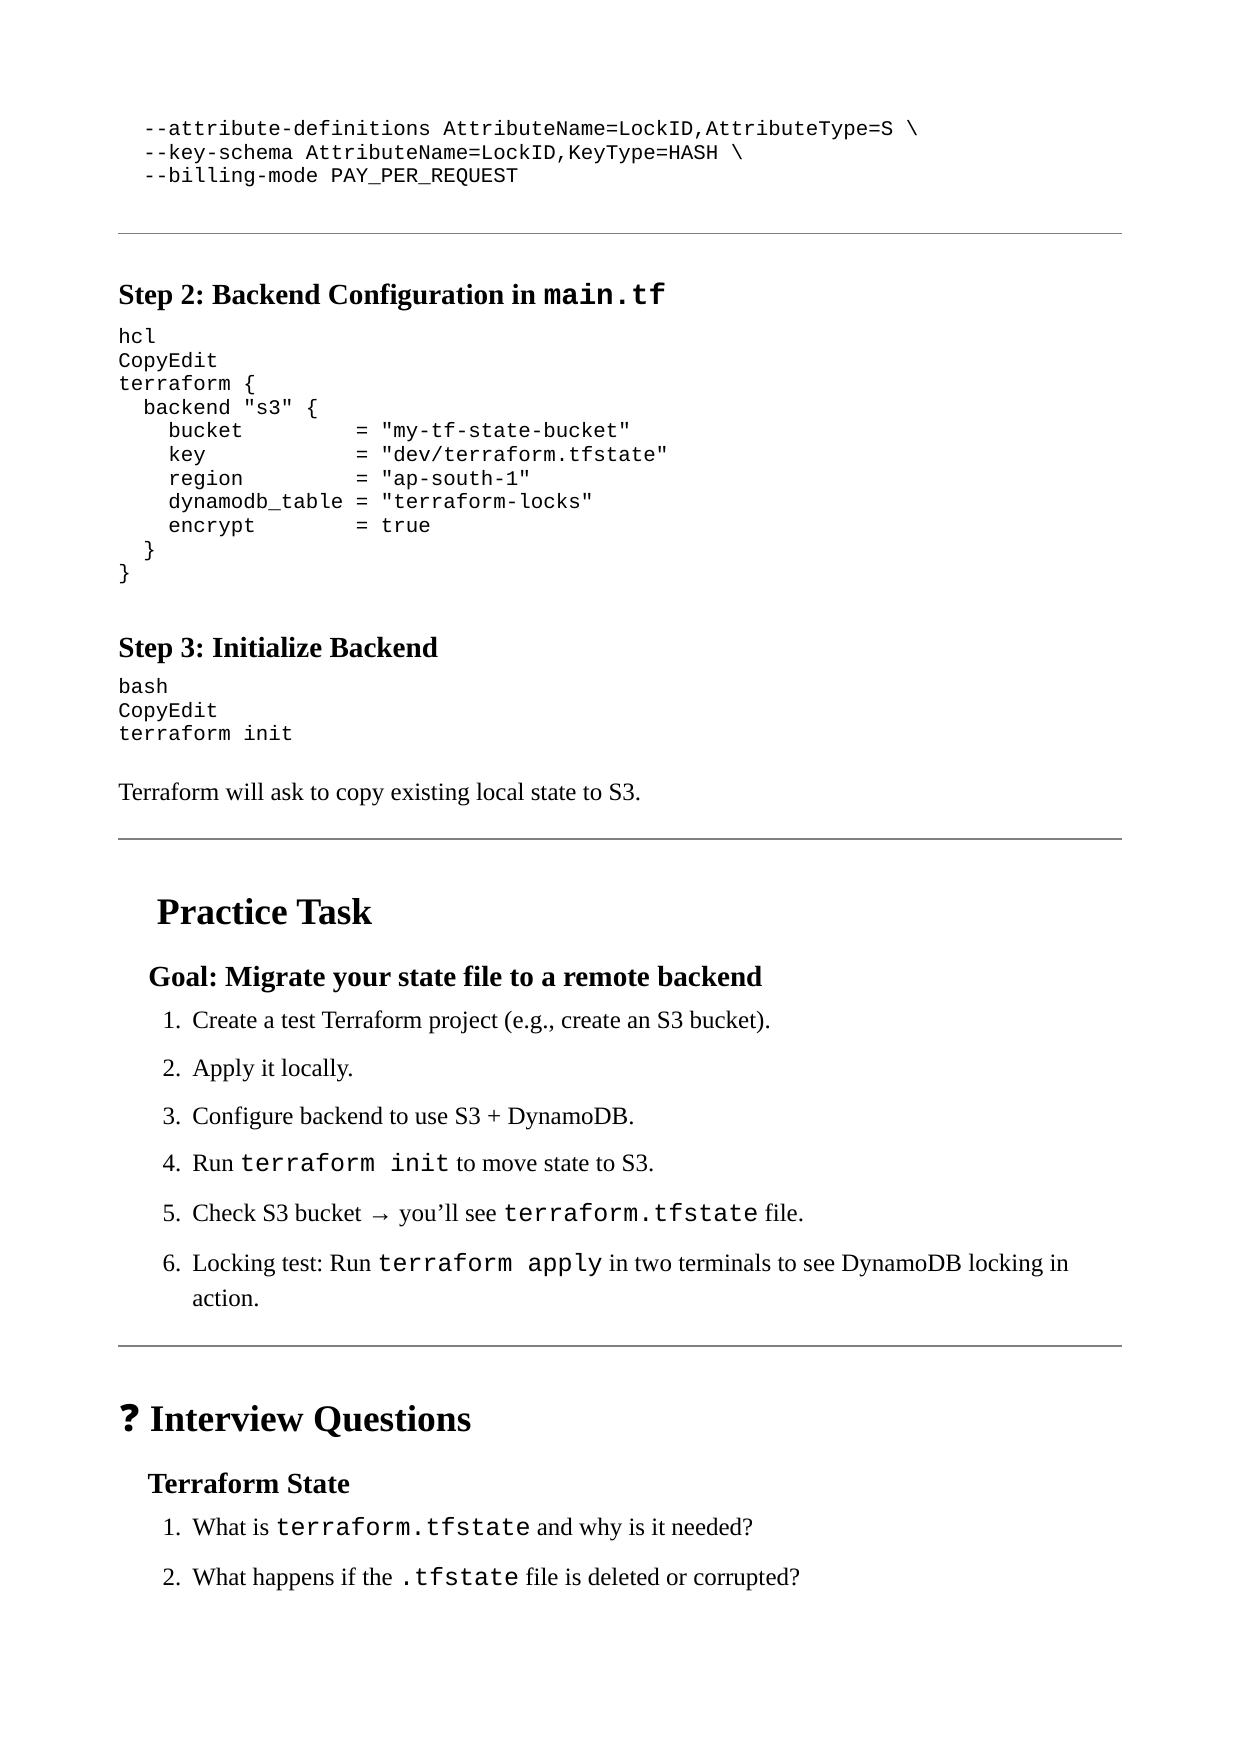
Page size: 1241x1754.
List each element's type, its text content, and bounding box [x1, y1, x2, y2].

list Locking test: Run terraform apply in two terminals to see DynamoDB locking in action. [162, 1248, 1122, 1312]
text bucket = "my-tf-state-bucket" [118, 421, 1122, 444]
subtitle Step 2: Backend Configuration in main.tf [118, 277, 1122, 313]
subtitle Step 3: Initialize Backend [118, 630, 1122, 664]
text region = "ap-south-1" [118, 468, 1122, 491]
text } [118, 562, 1122, 586]
text --key-schema AttributeName=LockID,KeyType=HASH \ [118, 142, 1122, 165]
text --billing-mode PAY_PER_REQUEST [118, 165, 1122, 189]
text bash [118, 676, 1122, 700]
text CopyEdit [118, 700, 1122, 723]
text terraform { [118, 373, 1122, 397]
list Run terraform init to move state to S3. [162, 1148, 1122, 1179]
list Check S3 bucket → you’ll see terraform.tfstate file. [162, 1198, 1122, 1229]
text CopyEdit [118, 349, 1122, 373]
list Configure backend to use S3 + DynamoDB. [162, 1101, 1122, 1129]
text key = "dev/terraform.tfstate" [118, 444, 1122, 468]
text terraform init [118, 723, 1122, 747]
text } [118, 539, 1122, 562]
text hcl [118, 326, 1122, 349]
list Apply it locally. [162, 1053, 1122, 1082]
text backend "s3" { [118, 397, 1122, 421]
subtitle 🧪 Practice Task [118, 889, 1122, 932]
subtitle 🧾 Terraform State [118, 1466, 1122, 1500]
list What happens if the .tfstate file is deleted or corrupted? [162, 1562, 1122, 1593]
subtitle ❓ Interview Questions [118, 1396, 1122, 1439]
text dynamodb_table = "terraform-locks" [118, 491, 1122, 515]
text Terraform will ask to copy existing local state to S3. [118, 777, 1122, 805]
list Create a test Terraform project (e.g., create an S3 bucket). [162, 1006, 1122, 1034]
text --attribute-definitions AttributeName=LockID,AttributeType=S \ [118, 118, 1122, 142]
text encrypt = true [118, 515, 1122, 539]
list What is terraform.tfstate and why is it needed? [162, 1512, 1122, 1543]
subtitle ✅ Goal: Migrate your state file to a remote backend [118, 959, 1122, 993]
